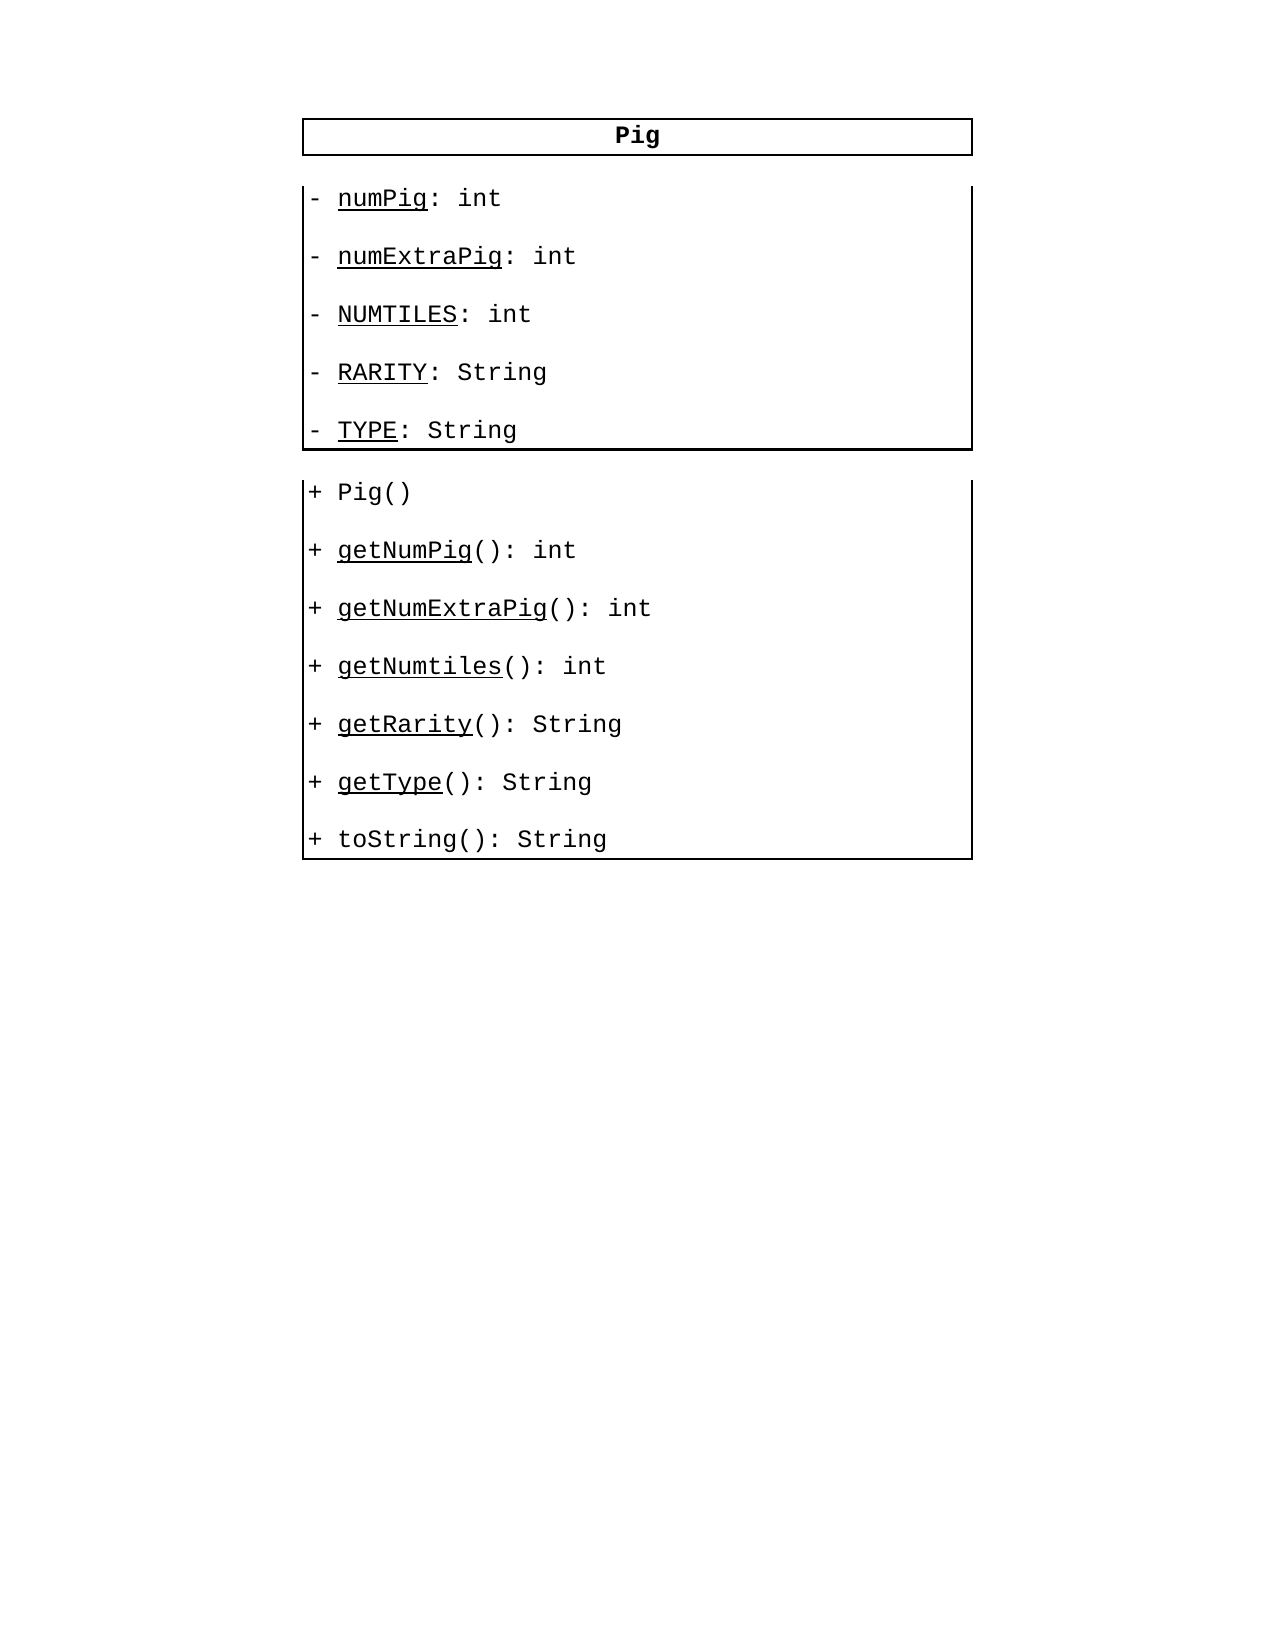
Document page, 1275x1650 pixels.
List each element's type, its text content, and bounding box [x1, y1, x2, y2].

table_header [302, 156, 973, 186]
table_cell + Pig() + getNumPig(): int + getNumExtraPig(): int + getNumtiles(): int + getRarity(): String + getType(): String + toString(): String [304, 480, 971, 858]
table_header Pig [304, 120, 971, 154]
table_cell [302, 860, 973, 890]
table_cell [302, 451, 973, 480]
table_cell - numPig: int - numExtraPig: int - NUMTILES: int - RARITY: String - TYPE: String [304, 186, 971, 448]
